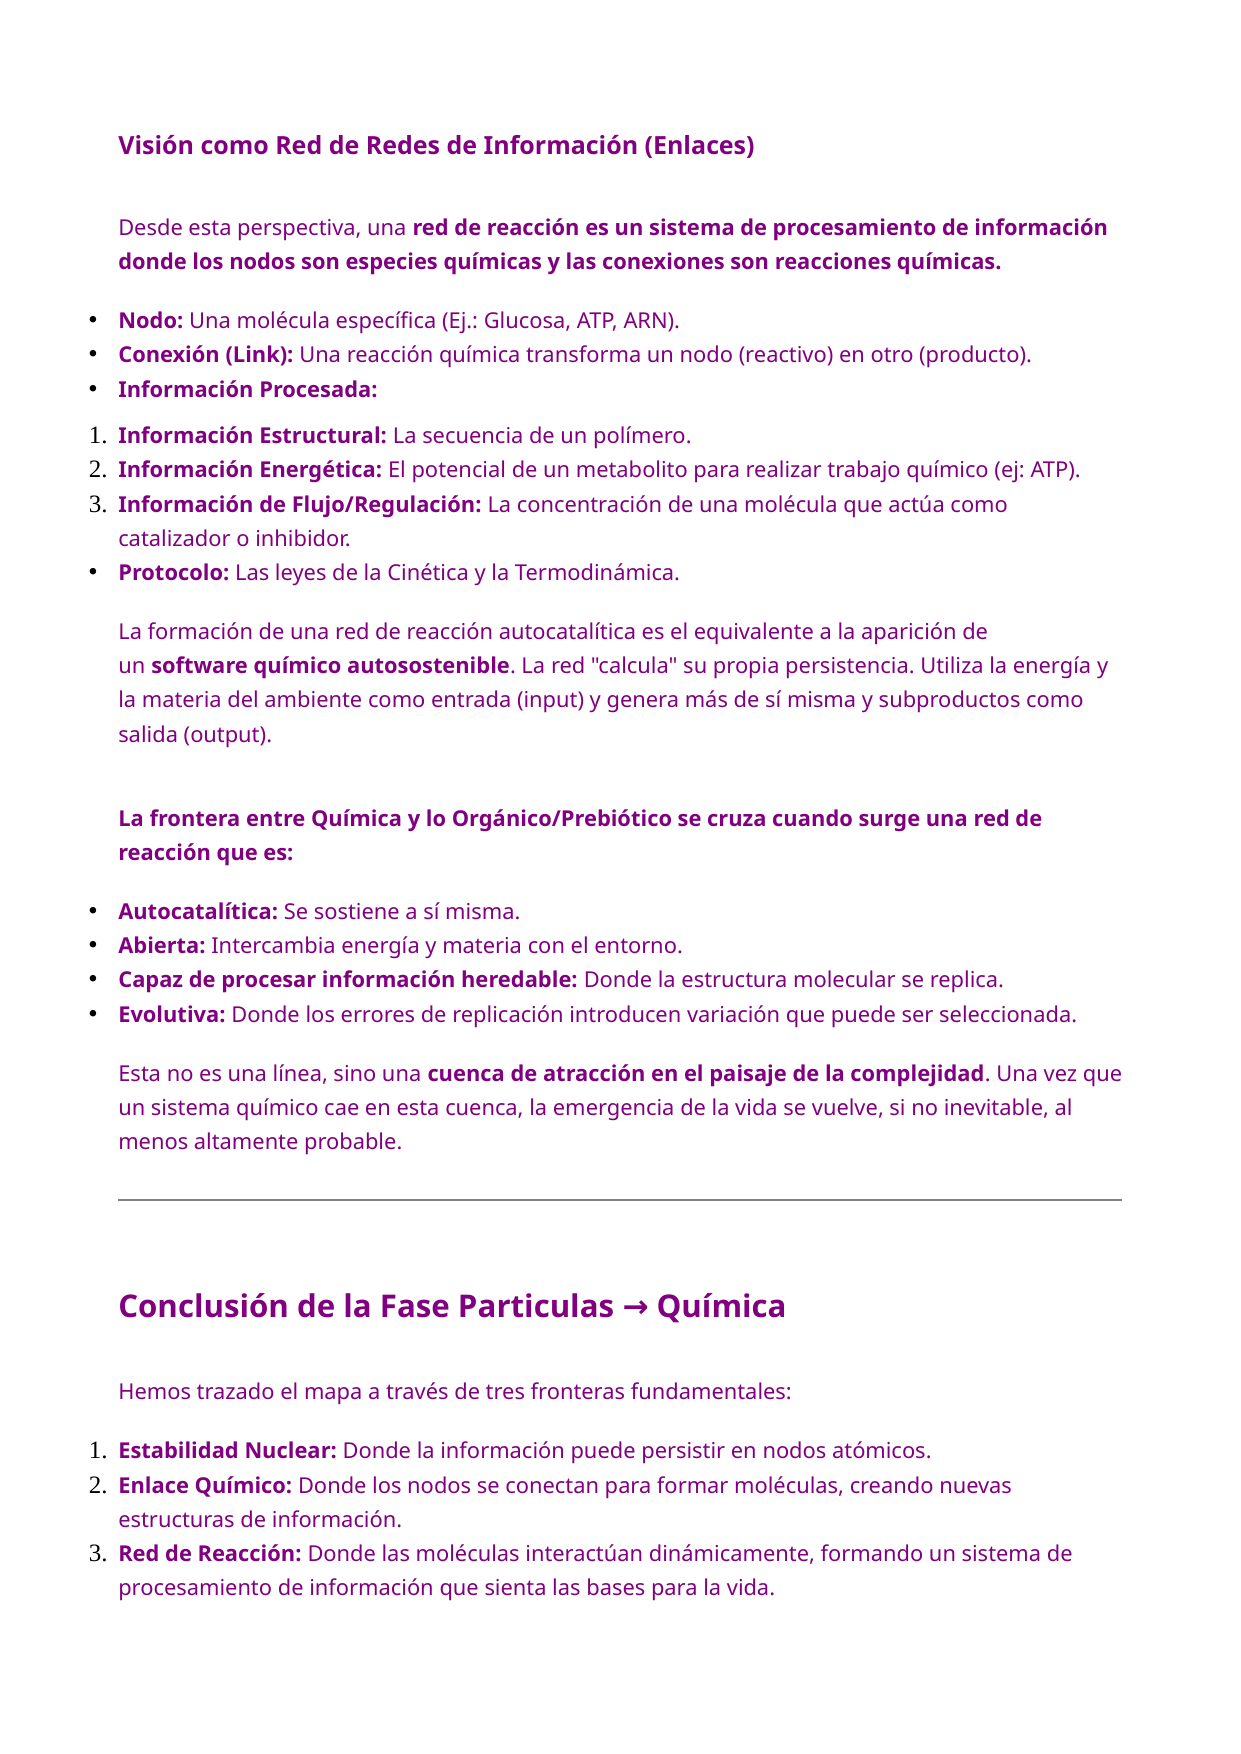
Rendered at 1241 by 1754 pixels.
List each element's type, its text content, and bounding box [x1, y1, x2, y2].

list Abierta: Intercambia energía y materia con el entorno. [118, 930, 1122, 960]
list Autocatalítica: Se sostiene a sí misma. [118, 896, 1122, 926]
list Enlace Químico: Donde los nodos se conectan para formar moléculas, creando nuevas estructuras de información. [118, 1470, 1122, 1534]
text Desde esta perspectiva, una red de reacción es un sistema de procesamiento de información donde los nodos son especies químicas y las conexiones son reacciones químicas. [118, 212, 1122, 276]
list Información Procesada: [118, 373, 1122, 403]
list Red de Reacción: Donde las moléculas interactúan dinámicamente, formando un sistema de procesamiento de información que sienta las bases para la vida. [118, 1538, 1122, 1602]
subtitle Visión como Red de Redes de Información (Enlaces) [118, 118, 1122, 162]
list Estabilidad Nuclear: Donde la información puede persistir en nodos atómicos. [118, 1436, 1122, 1465]
list Información de Flujo/Regulación: La concentración de una molécula que actúa como catalizador o inhibidor. [118, 488, 1122, 552]
list Conexión (Link): Una reacción química transforma un nodo (reactivo) en otro (producto). [118, 339, 1122, 369]
text La frontera entre Química y lo Orgánico/Prebiótico se cruza cuando surge una red de reacción que es: [118, 803, 1122, 867]
text Esta no es una línea, sino una cuenca de atracción en el paisaje de la complejidad. Una vez que un sistema químico cae en esta cuenca, la emergencia de la vida se vuelve, si no inevitable, al menos altamente probable. [118, 1058, 1122, 1156]
text Hemos trazado el mapa a través de tres fronteras fundamentales: [118, 1376, 1122, 1406]
list Información Estructural: La secuencia de un polímero. [118, 420, 1122, 450]
list Protocolo: Las leyes de la Cinética y la Termodinámica. [118, 557, 1122, 587]
subtitle Conclusión de la Fase Particulas → Química [118, 1279, 1122, 1326]
list Información Energética: El potencial de un metabolito para realizar trabajo químico (ej: ATP). [118, 454, 1122, 484]
list Evolutiva: Donde los errores de replicación introducen variación que puede ser seleccionada. [118, 998, 1122, 1028]
text La formación de una red de reacción autocatalítica es el equivalente a la aparición de un software químico autosostenible. La red "calcula" su propia persistencia. Utiliza la energía y la materia del ambiente como entrada (input) y genera más de sí misma y subproductos como salida (output). [118, 616, 1122, 748]
list Capaz de procesar información heredable: Donde la estructura molecular se replica. [118, 964, 1122, 994]
list Nodo: Una molécula específica (Ej.: Glucosa, ATP, ARN). [118, 305, 1122, 335]
